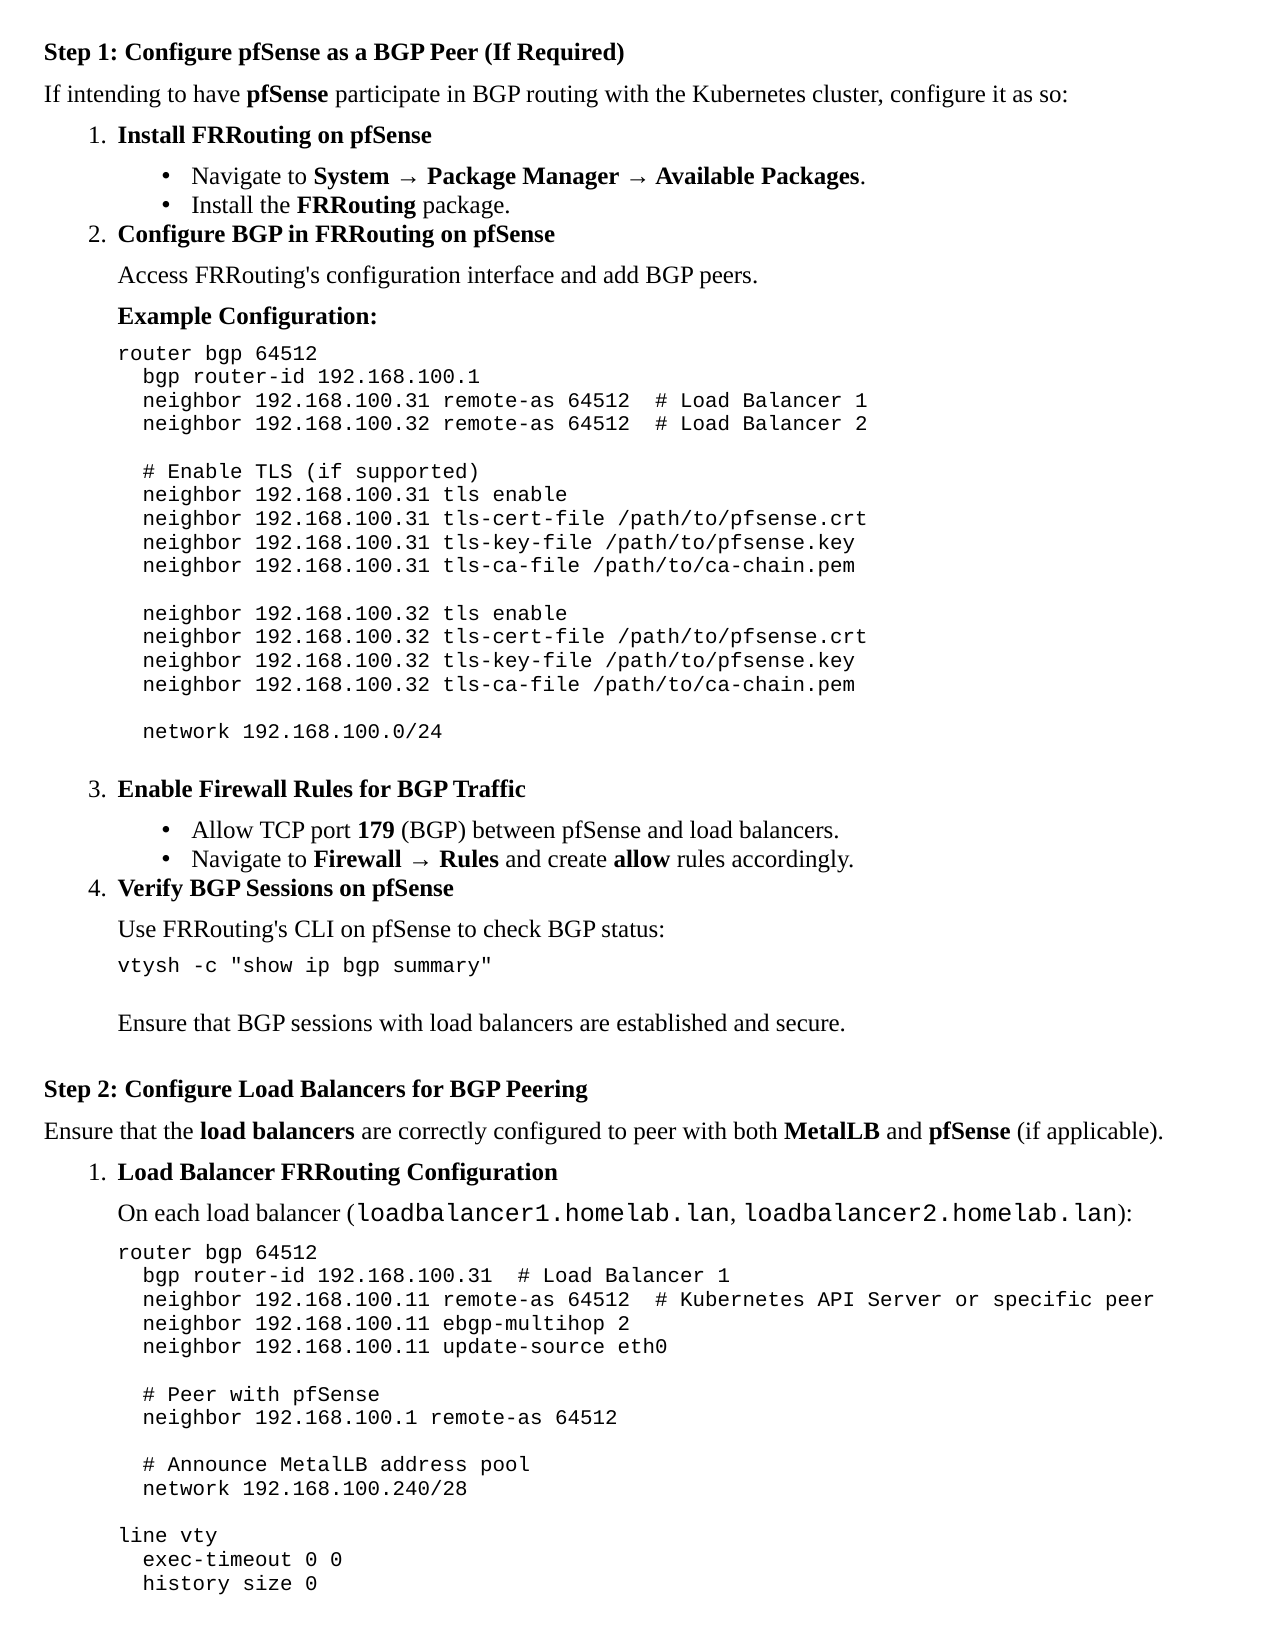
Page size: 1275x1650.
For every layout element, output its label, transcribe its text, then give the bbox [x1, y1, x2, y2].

list Enable Firewall Rules for BGP Traffic [88, 774, 1217, 803]
list history size 0 [88, 1573, 1217, 1596]
list Ensure that BGP sessions with load balancers are established and secure. [88, 1008, 1217, 1037]
subtitle Step 2: Configure Load Balancers for BGP Peering [44, 1074, 1217, 1103]
list neighbor 192.168.100.11 update-source eth0 [88, 1336, 1217, 1360]
list Install FRRouting on pfSense [88, 120, 1217, 149]
list neighbor 192.168.100.31 remote-as 64512 # Load Balancer 1 [88, 390, 1217, 413]
list Load Balancer FRRouting Configuration [88, 1157, 1217, 1186]
list Access FRRouting's configuration interface and add BGP peers. [88, 260, 1217, 289]
list # Peer with pfSense [88, 1383, 1217, 1407]
list neighbor 192.168.100.31 tls-key-file /path/to/pfsense.key [88, 532, 1217, 555]
list Verify BGP Sessions on pfSense [88, 873, 1217, 901]
list neighbor 192.168.100.32 tls enable [88, 603, 1217, 626]
list neighbor 192.168.100.32 tls-key-file /path/to/pfsense.key [88, 650, 1217, 673]
list On each load balancer (loadbalancer1.homelab.lan, loadbalancer2.homelab.lan): [88, 1198, 1217, 1229]
list neighbor 192.168.100.31 tls-cert-file /path/to/pfsense.crt [88, 508, 1217, 532]
list Navigate to Firewall → Rules and create allow rules accordingly. [162, 844, 1217, 873]
list Navigate to System → Package Manager → Available Packages. [162, 161, 1217, 190]
list neighbor 192.168.100.32 tls-ca-file /path/to/ca-chain.pem [88, 673, 1217, 697]
list exec-timeout 0 0 [88, 1549, 1217, 1573]
list neighbor 192.168.100.32 remote-as 64512 # Load Balancer 2 [88, 413, 1217, 437]
text If intending to have pfSense participate in BGP routing with the Kubernetes cluster, configure it as so: [44, 79, 1217, 107]
list Use FRRouting's CLI on pfSense to check BGP status: [88, 914, 1217, 943]
list Allow TCP port 179 (BGP) between pfSense and load balancers. [162, 815, 1217, 844]
list router bgp 64512 [88, 1242, 1217, 1265]
list Example Configuration: [88, 301, 1217, 330]
list bgp router-id 192.168.100.31 # Load Balancer 1 [88, 1265, 1217, 1289]
list Configure BGP in FRRouting on pfSense [88, 219, 1217, 247]
list line vty [88, 1525, 1217, 1549]
list bgp router-id 192.168.100.1 [88, 366, 1217, 390]
list neighbor 192.168.100.11 ebgp-multihop 2 [88, 1313, 1217, 1336]
text Ensure that the load balancers are correctly configured to peer with both MetalLB and pfSense (if applicable). [44, 1116, 1217, 1144]
list network 192.168.100.240/28 [88, 1478, 1217, 1502]
list vtysh -c "show ip bgp summary" [88, 955, 1217, 979]
list # Enable TLS (if supported) [88, 461, 1217, 484]
list neighbor 192.168.100.31 tls enable [88, 484, 1217, 508]
list Install the FRRouting package. [162, 190, 1217, 219]
list # Announce MetalLB address pool [88, 1454, 1217, 1478]
list neighbor 192.168.100.32 tls-cert-file /path/to/pfsense.crt [88, 626, 1217, 650]
list router bgp 64512 [88, 342, 1217, 366]
list neighbor 192.168.100.11 remote-as 64512 # Kubernetes API Server or specific peer [88, 1289, 1217, 1313]
subtitle Step 1: Configure pfSense as a BGP Peer (If Required) [44, 37, 1217, 66]
list network 192.168.100.0/24 [88, 721, 1217, 744]
list neighbor 192.168.100.31 tls-ca-file /path/to/ca-chain.pem [88, 555, 1217, 579]
list neighbor 192.168.100.1 remote-as 64512 [88, 1407, 1217, 1431]
